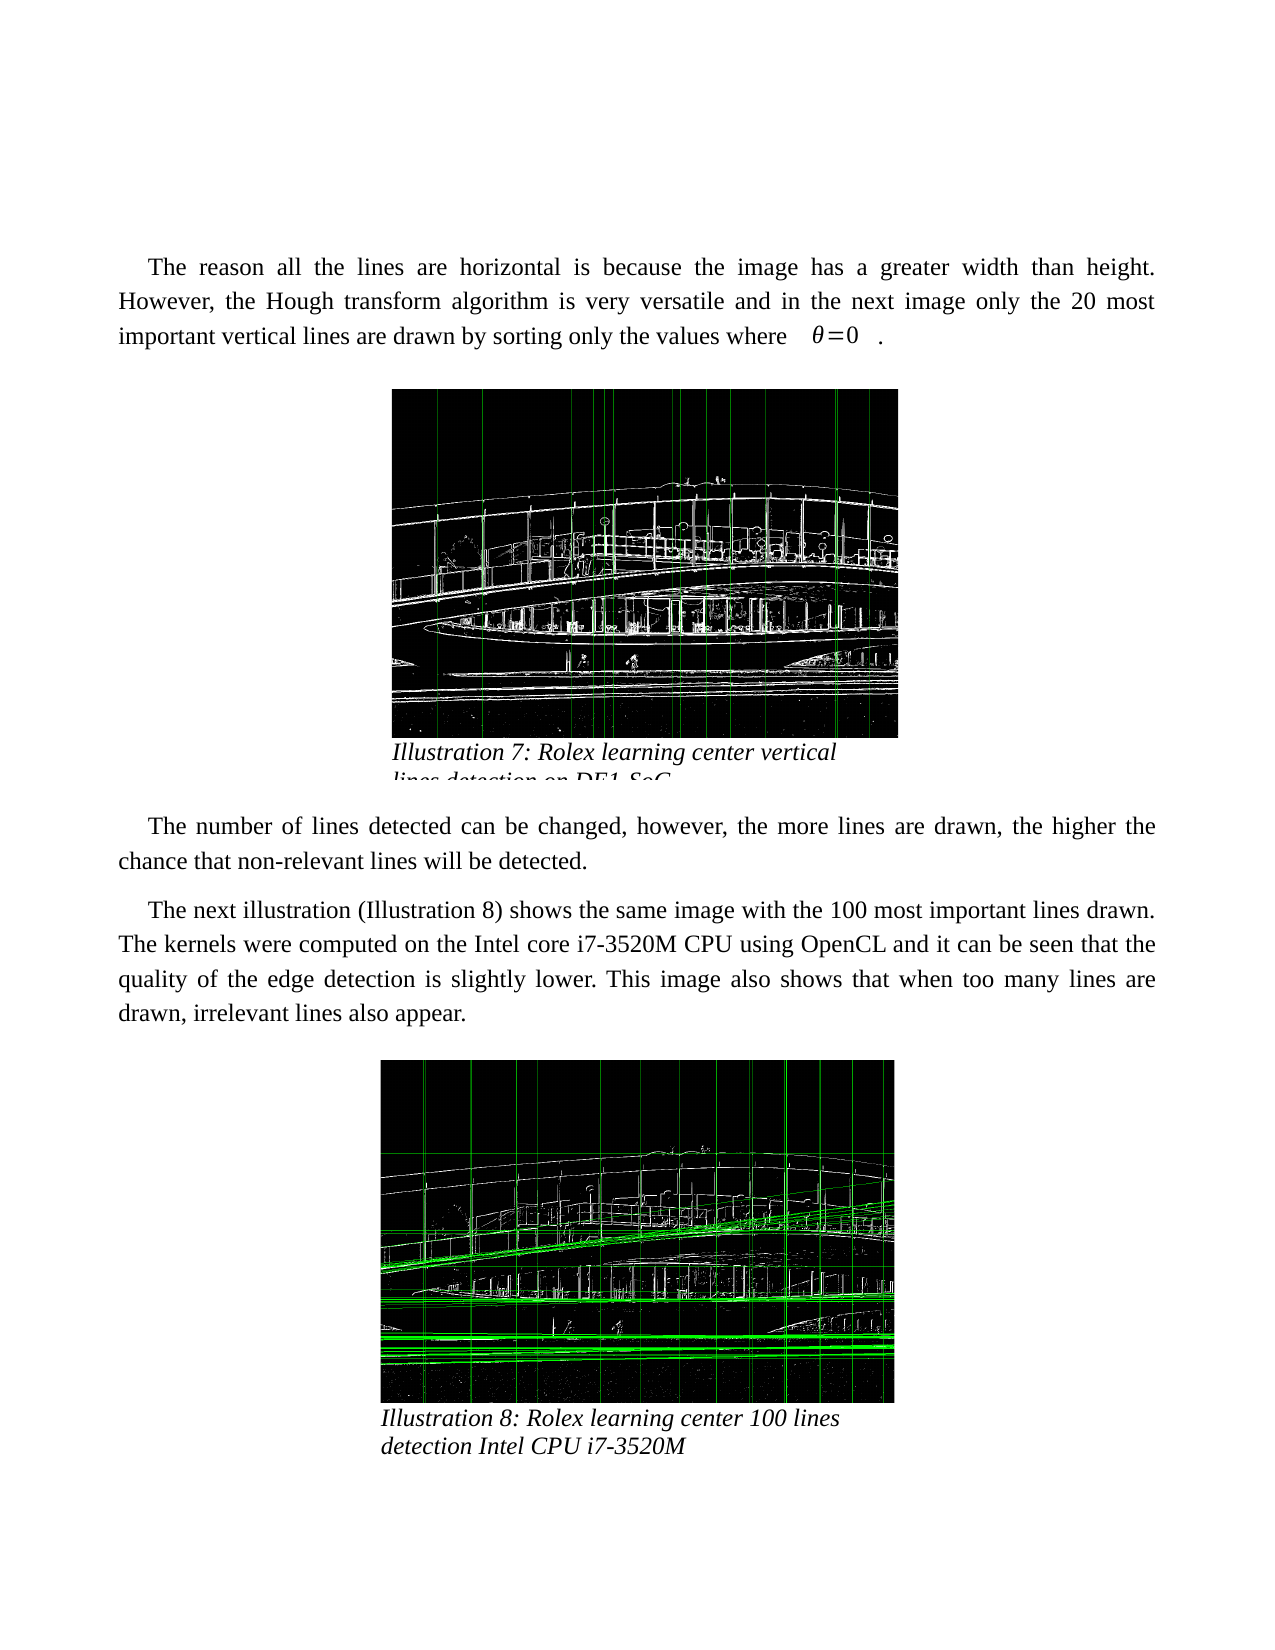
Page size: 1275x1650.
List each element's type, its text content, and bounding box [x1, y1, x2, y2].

text Illustration 7: Rolex learning center vertical lines detection on DE1-SoC [392, 738, 883, 780]
text The next illustration (Illustration 8) shows the same image with the 100 most important lines drawn. The kernels were computed on the Intel core i7-3520M CPU using OpenCL and it can be seen that the quality of the edge detection is slightly lower. This image also shows that when too many lines are drawn, irrelevant lines also appear. [118, 895, 1157, 1027]
picture [391, 389, 899, 738]
text Illustration 8: Rolex learning center 100 lines detection Intel CPU i7-3520M [381, 1403, 894, 1460]
picture [380, 1060, 895, 1403]
text The number of lines detected can be changed, however, the more lines are drawn, the higher the chance that non-relevant lines will be detected. [118, 811, 1157, 875]
text The reason all the lines are horizontal is because the image has a greater width than height. However, the Hough transform algorithm is very versatile and in the next image only the 20 most important vertical lines are drawn by sorting only the values where . [118, 252, 1157, 349]
